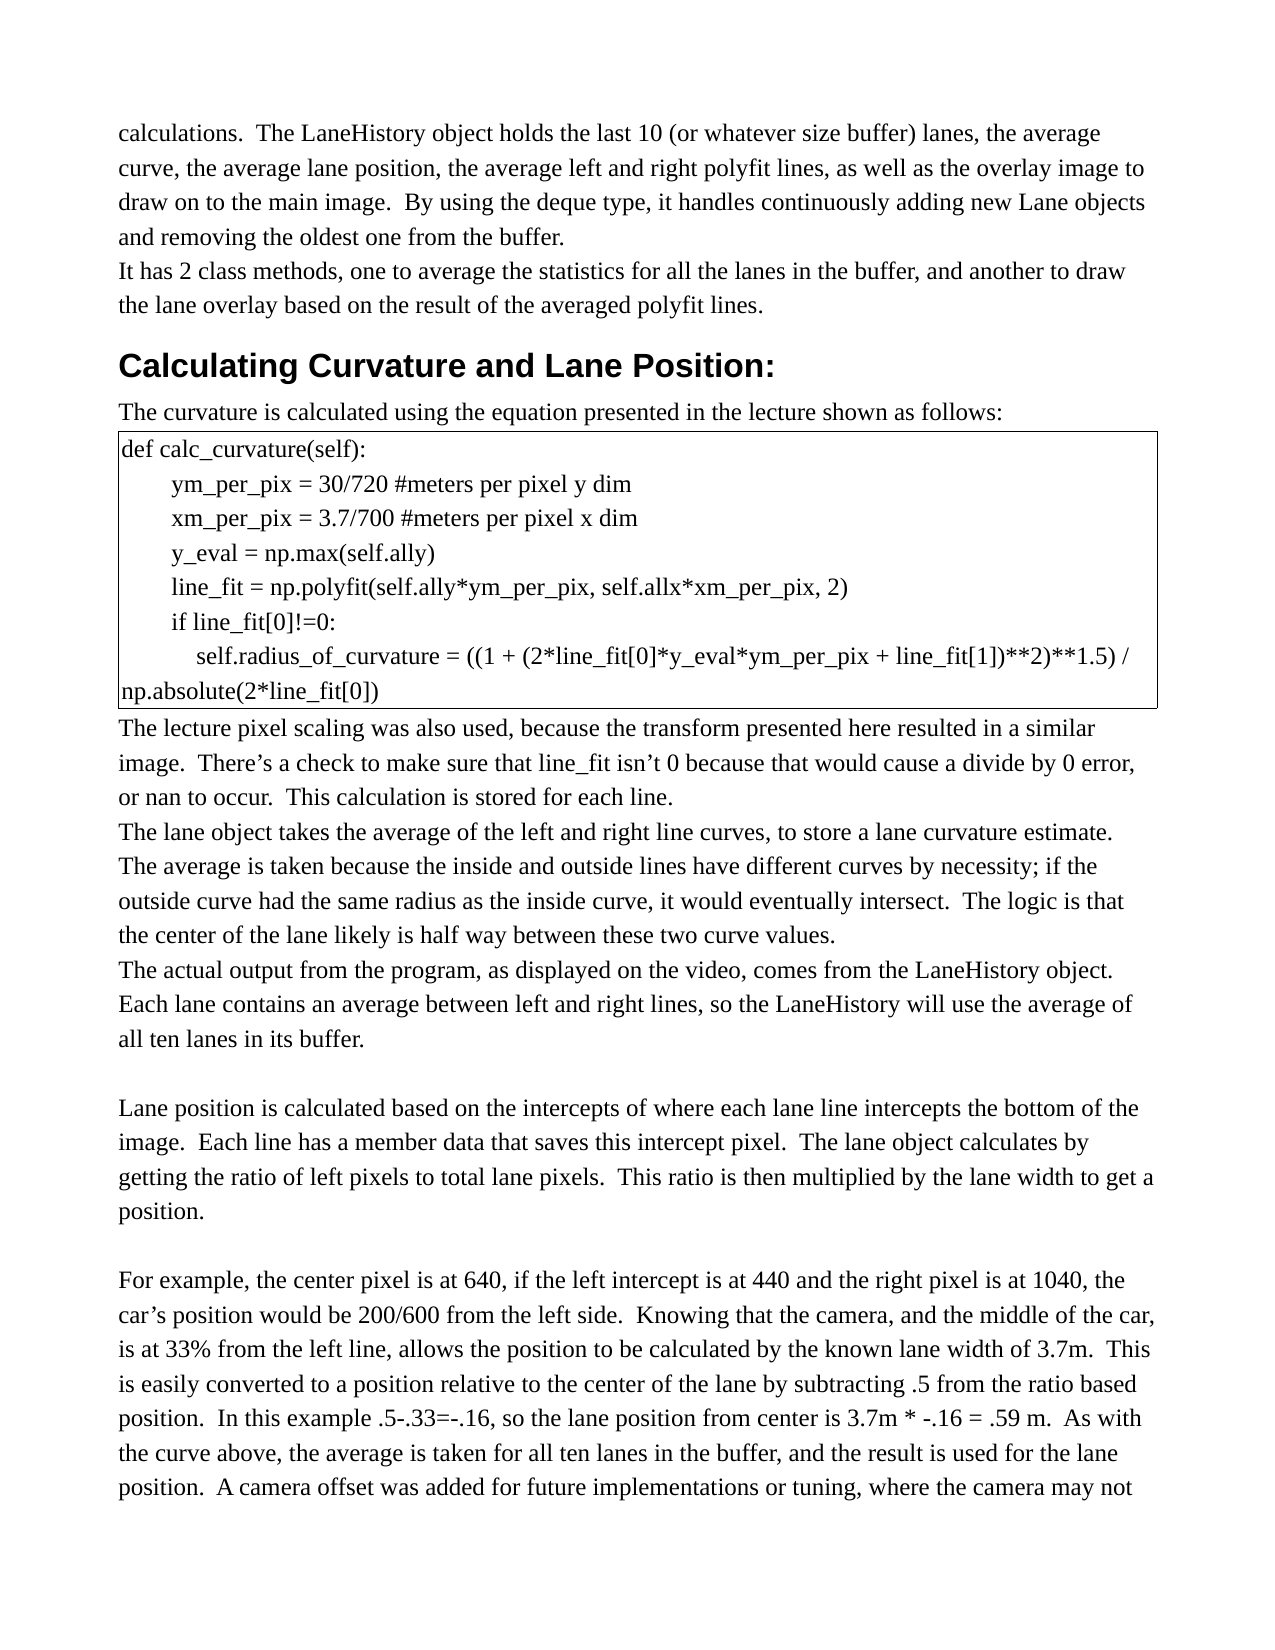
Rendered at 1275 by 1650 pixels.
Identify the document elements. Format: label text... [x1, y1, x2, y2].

text It has 2 class methods, one to average the statistics for all the lanes in the buffer, and another to draw the lane overlay based on the result of the averaged polyfit lines. [118, 256, 1157, 319]
text self.radius_of_curvature = ((1 + (2*line_fit[0]*y_eval*ym_per_pix + line_fit[1])**2)**1.5) / np.absolute(2*line_fit[0]) [119, 638, 1157, 708]
text Lane position is calculated based on the intercepts of where each lane line intercepts the bottom of the image. Each line has a member data that saves this intercept pixel. The lane object calculates by getting the ratio of left pixels to total lane pixels. This ratio is then multiplied by the lane width to get a position. [118, 1093, 1157, 1225]
text The lane object takes the average of the left and right line curves, to store a lane curvature estimate. The average is taken because the inside and outside lines have different curves by necessity; if the outside curve had the same radius as the inside curve, it would eventually intersect. The logic is that the center of the lane likely is half way between these two curve values. [118, 817, 1157, 949]
text The curvature is calculated using the equation presented in the lecture shown as follows: [118, 397, 1157, 426]
text ym_per_pix = 30/720 #meters per pixel y dim [119, 466, 1157, 498]
text line_fit = np.polyfit(self.ally*ym_per_pix, self.allx*xm_per_pix, 2) [119, 569, 1157, 601]
text For example, the center pixel is at 640, if the left intercept is at 440 and the right pixel is at 1040, the car’s position would be 200/600 from the left side. Knowing that the camera, and the middle of the car, is at 33% from the left line, allows the position to be calculated by the known lane width of 3.7m. This is easily converted to a position relative to the center of the lane by subtracting .5 from the ratio based position. In this example .5-.33=-.16, so the lane position from center is 3.7m * -.16 = .59 m. As with the curve above, the average is taken for all ten lanes in the buffer, and the result is used for the lane position. A camera offset was added for future implementations or tuning, where the camera may not [118, 1265, 1157, 1501]
text The actual output from the program, as displayed on the video, comes from the LaneHistory object. Each lane contains an average between left and right lines, so the LaneHistory will use the average of all ten lanes in its buffer. [118, 955, 1157, 1053]
text y_eval = np.max(self.ally) [119, 535, 1157, 567]
text xm_per_pix = 3.7/700 #meters per pixel x dim [119, 500, 1157, 532]
text def calc_curvature(self): [119, 432, 1157, 463]
text calculations. The LaneHistory object holds the last 10 (or whatever size buffer) lanes, the average curve, the average lane position, the average left and right polyfit lines, as well as the overlay image to draw on to the main image. By using the deque type, it handles continuously adding new Lane objects and removing the oldest one from the buffer. [118, 118, 1157, 250]
subtitle Calculating Curvature and Lane Position: [118, 346, 1157, 384]
text The lecture pixel scaling was also used, because the transform presented here resulted in a similar image. There’s a check to make sure that line_fit isn’t 0 because that would cause a divide by 0 error, or nan to occur. This calculation is stored for each line. [118, 713, 1157, 811]
text if line_fit[0]!=0: [119, 604, 1157, 636]
